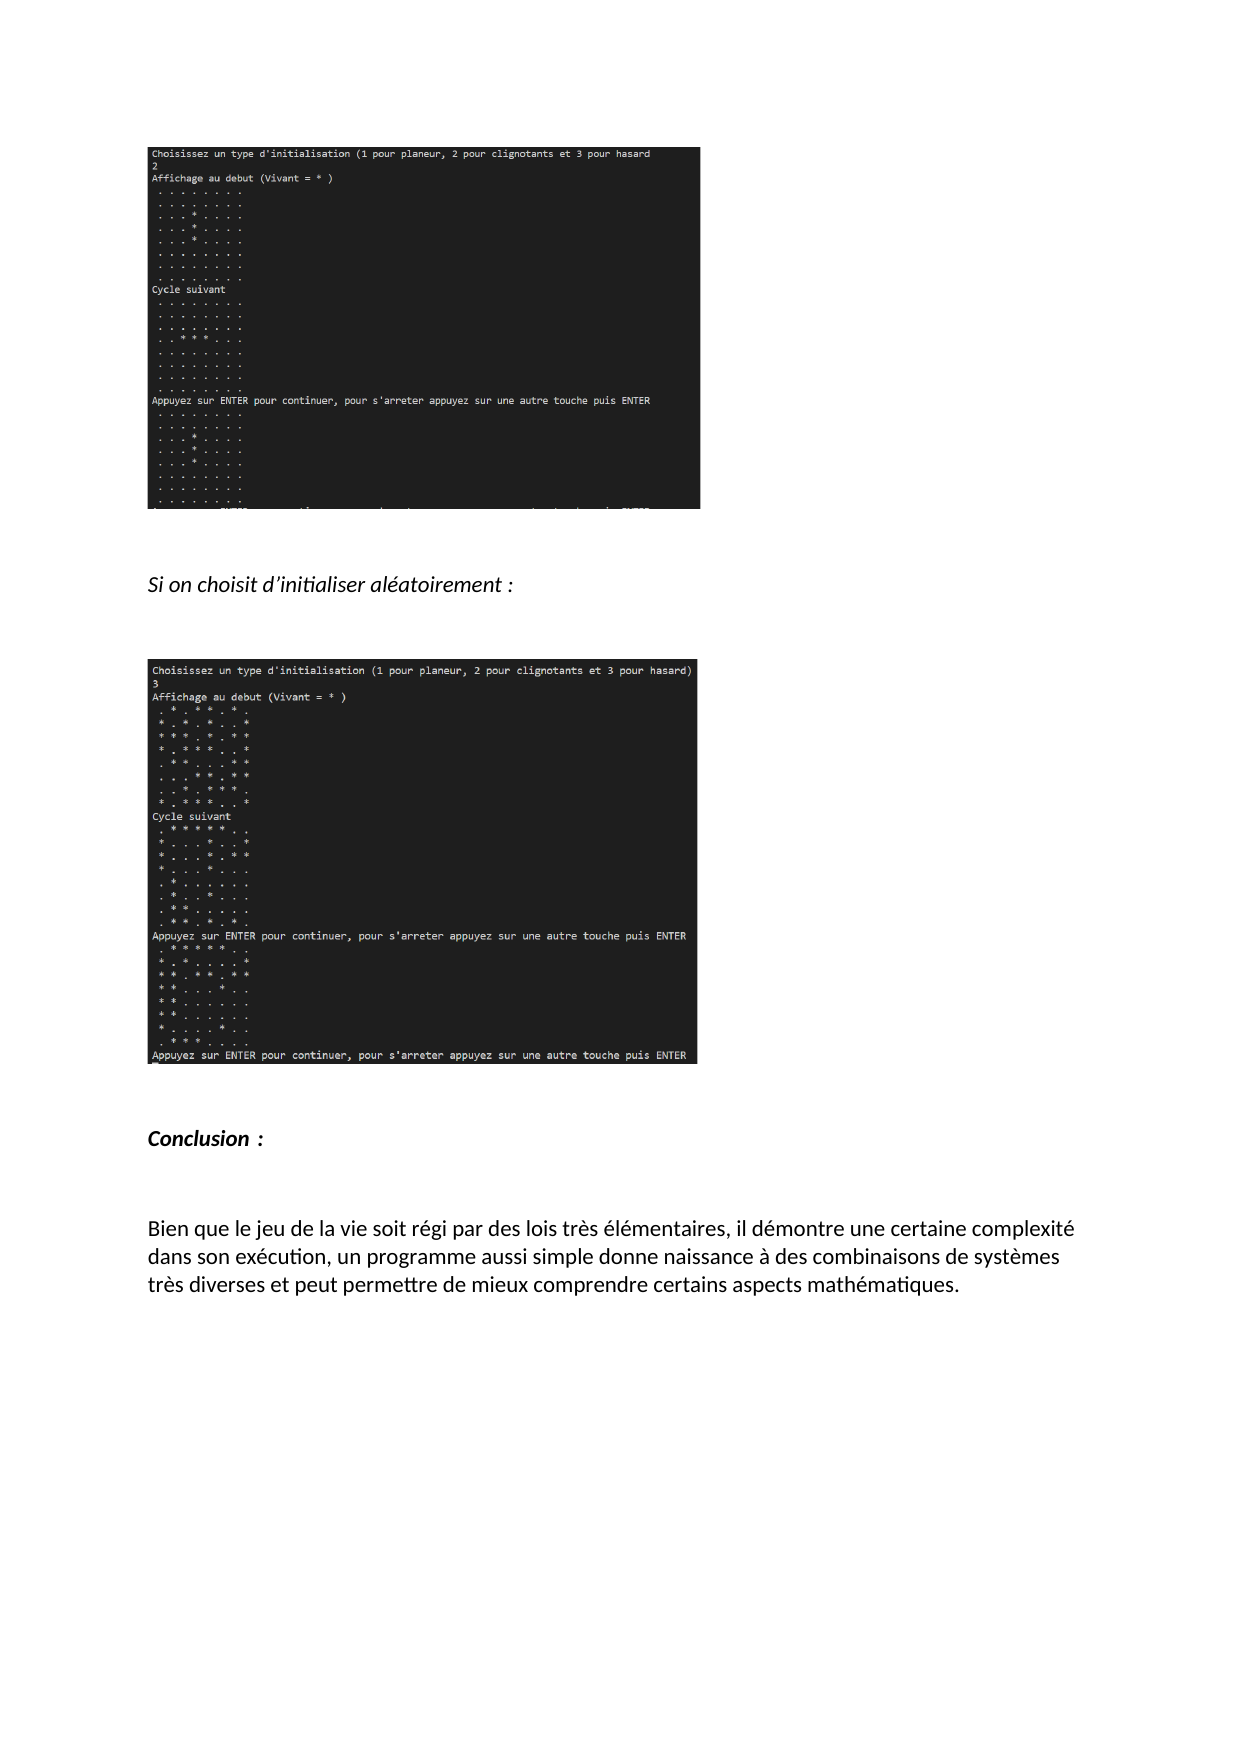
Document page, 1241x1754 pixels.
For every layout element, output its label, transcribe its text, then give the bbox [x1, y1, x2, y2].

text Bien que le jeu de la vie soit régi par des lois très élémentaires, il démontre une certaine complexité dans son exécution, un programme aussi simple donne naissance à des combinaisons de systèmes très diverses et peut permettre de mieux comprendre certains aspects mathématiques. [148, 1214, 1093, 1298]
text Si on choisit d’initialiser aléatoirement : [148, 570, 1093, 598]
text Conclusion : [148, 1124, 1093, 1152]
